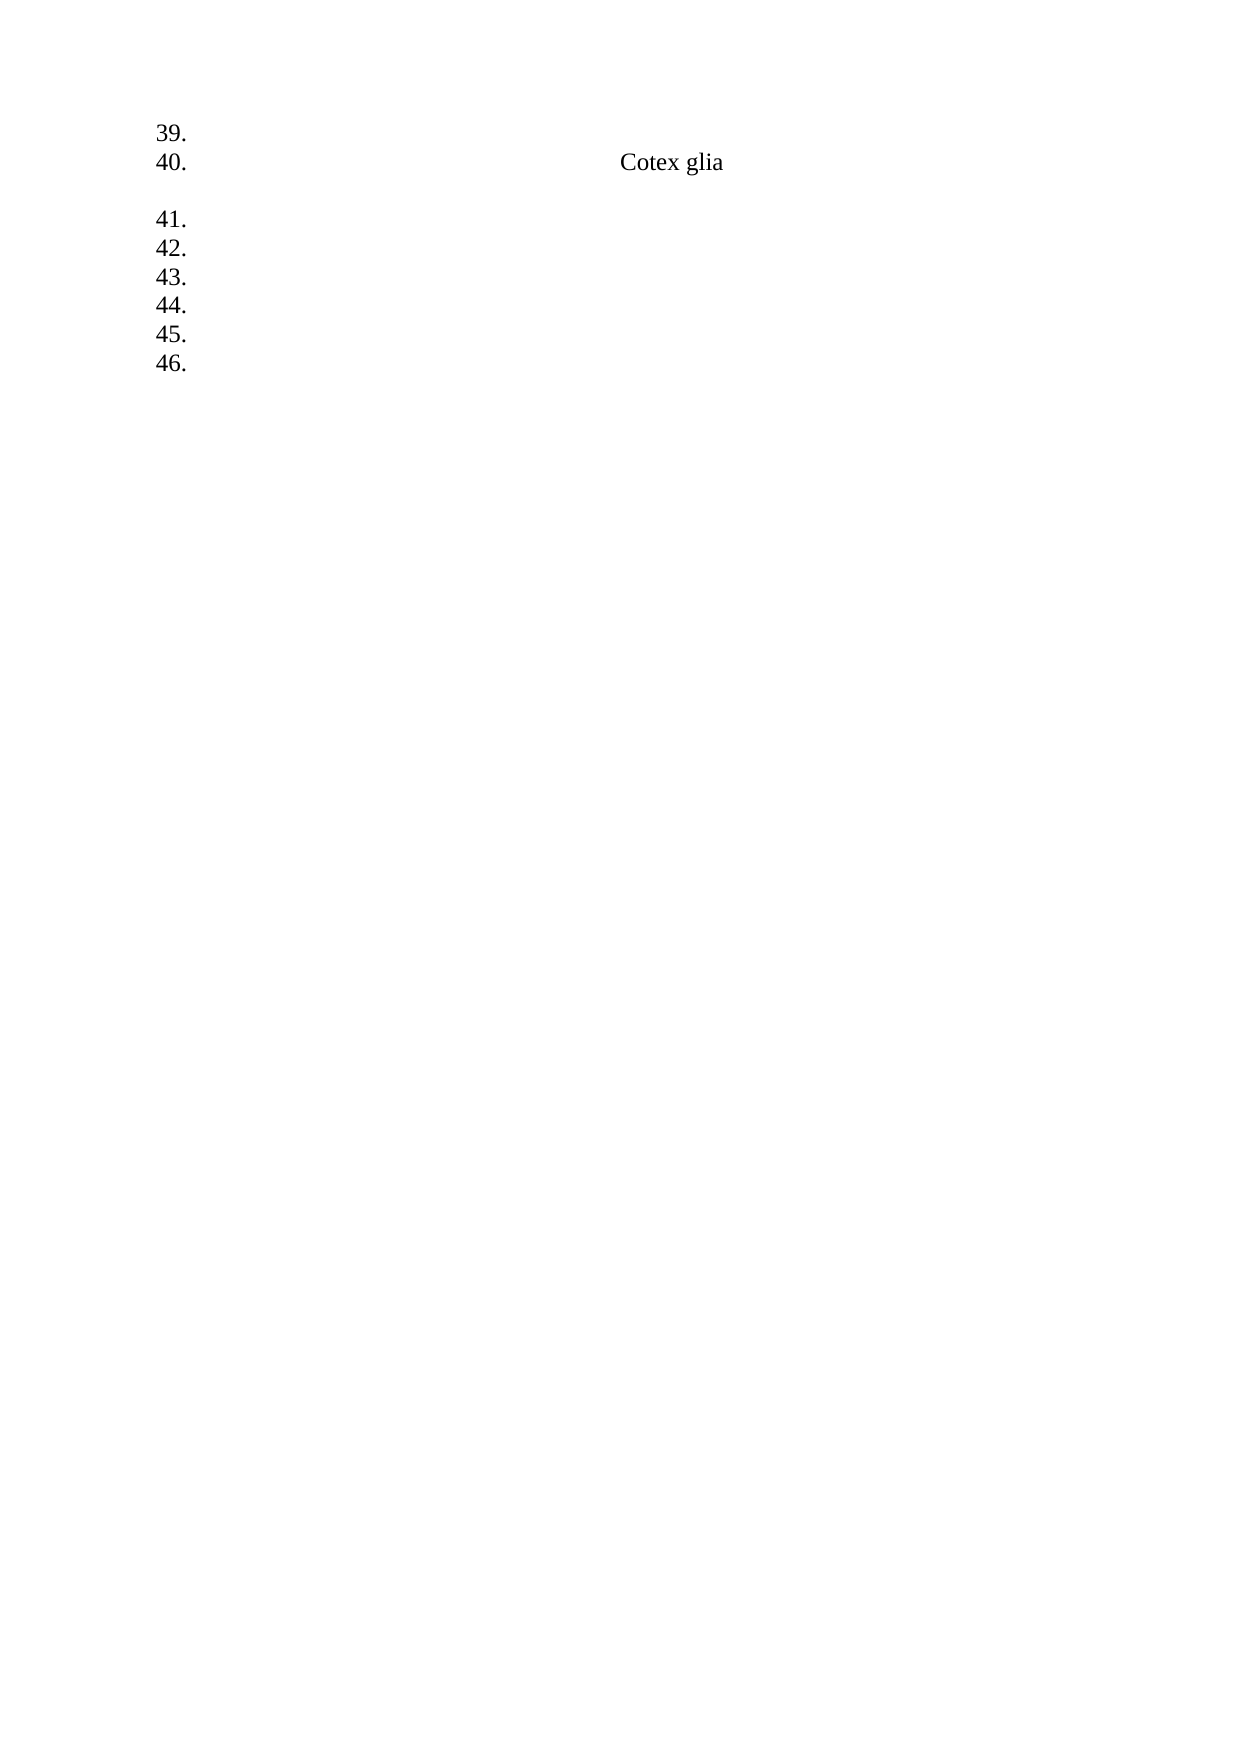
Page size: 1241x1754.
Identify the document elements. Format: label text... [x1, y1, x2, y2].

table_cell [118, 147, 620, 204]
table_cell [118, 204, 620, 233]
table_cell [118, 262, 620, 291]
table_cell Cotex glia [620, 147, 1122, 204]
table_cell [118, 319, 620, 348]
table_cell [620, 204, 1122, 233]
table_cell [118, 233, 620, 262]
table_cell [620, 319, 1122, 348]
table_cell [620, 233, 1122, 262]
table_cell [620, 118, 1122, 147]
table_cell [118, 118, 620, 147]
table_cell [620, 262, 1122, 291]
table_cell [620, 291, 1122, 319]
table_cell [620, 348, 1122, 377]
table_cell [118, 291, 620, 319]
table_cell [118, 348, 620, 377]
